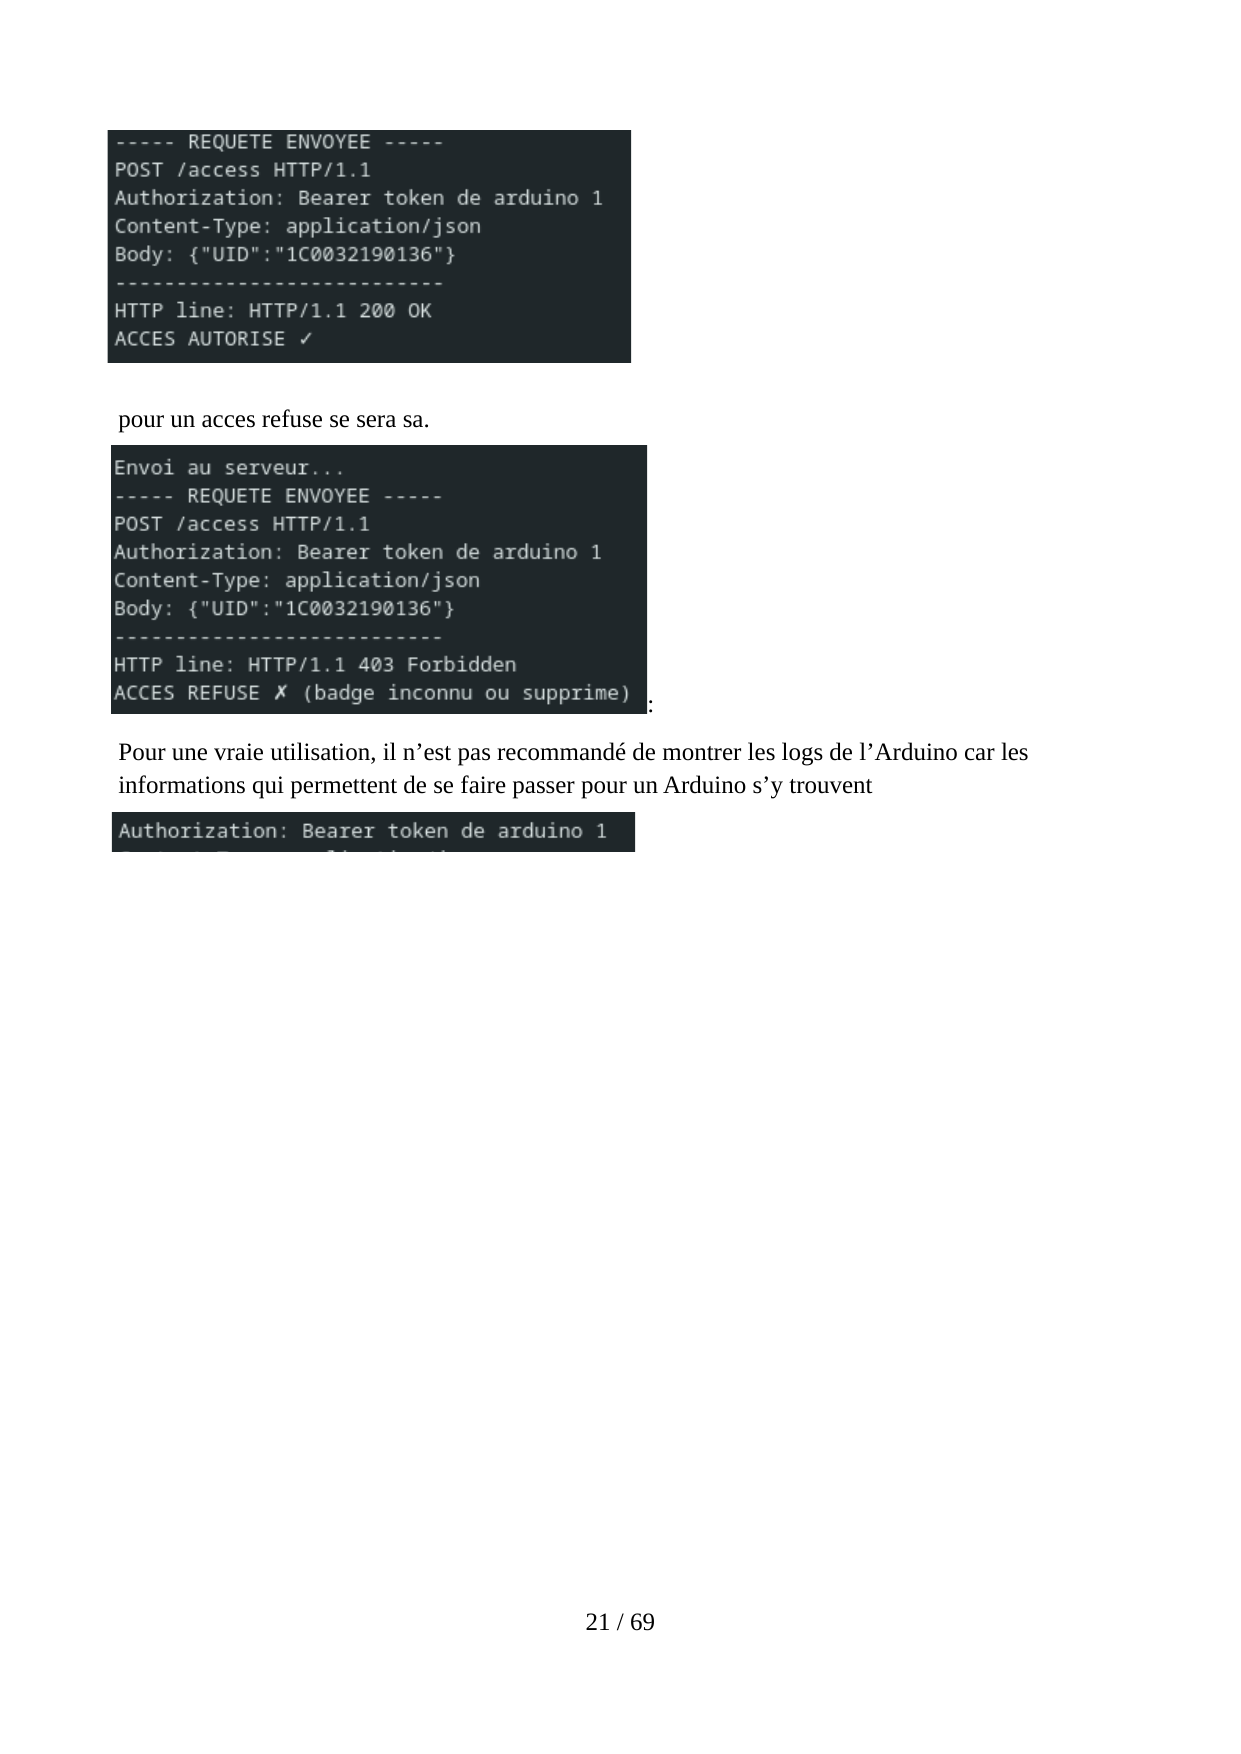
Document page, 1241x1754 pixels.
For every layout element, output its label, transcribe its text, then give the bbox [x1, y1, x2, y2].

text Pour une vraie utilisation, il n’est pas recommandé de montrer les logs de l’Arduino car les informations qui permettent de se faire passer pour un Arduino s’y trouvent [118, 737, 1122, 799]
text pour un acces refuse se sera sa. [118, 404, 1122, 432]
picture [107, 130, 632, 363]
picture [111, 445, 648, 714]
picture [111, 812, 636, 852]
text : [118, 689, 1122, 718]
